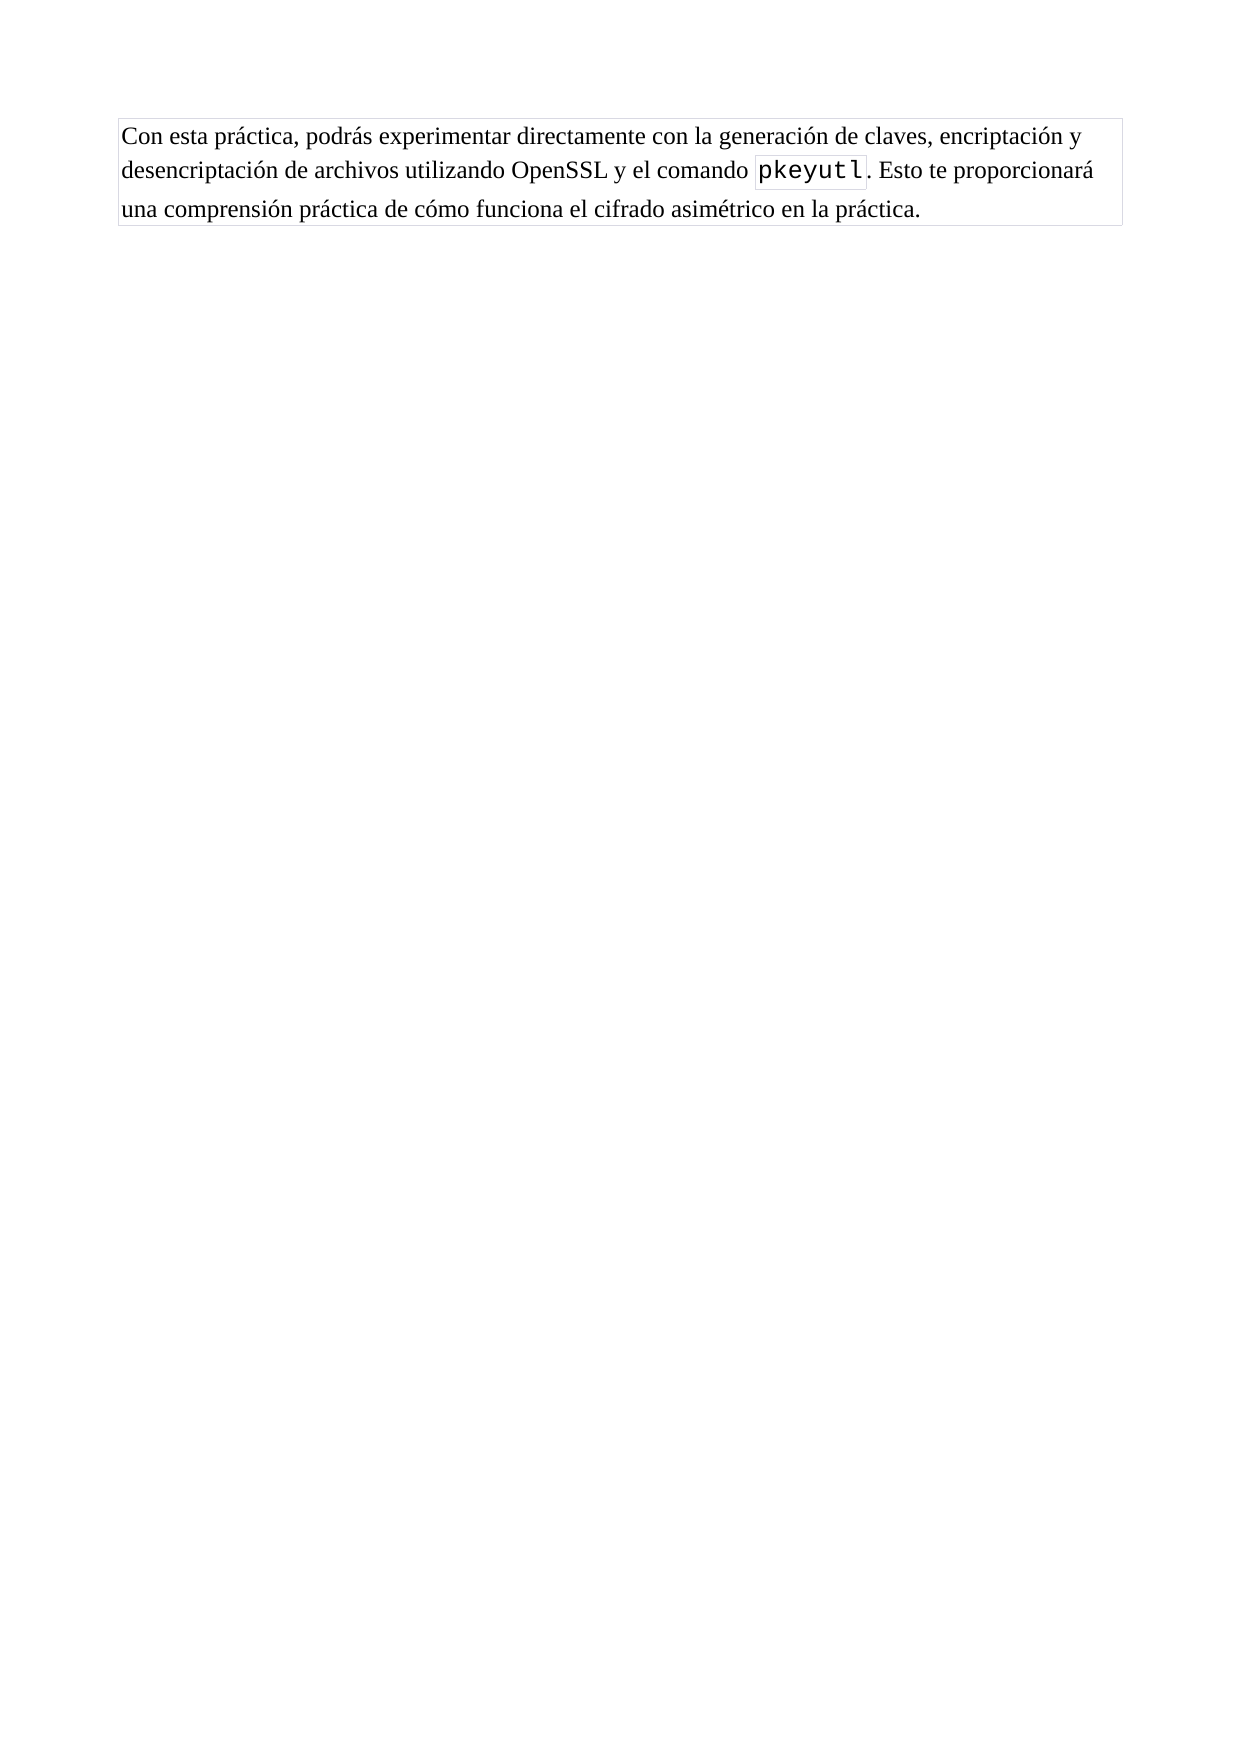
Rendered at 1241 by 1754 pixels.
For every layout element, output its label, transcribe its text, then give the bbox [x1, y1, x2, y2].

text Con esta práctica, podrás experimentar directamente con la generación de claves, encriptación y desencriptación de archivos utilizando OpenSSL y el comando pkeyutl. Esto te proporcionará una comprensión práctica de cómo funciona el cifrado asimétrico en la práctica. [119, 119, 1122, 225]
